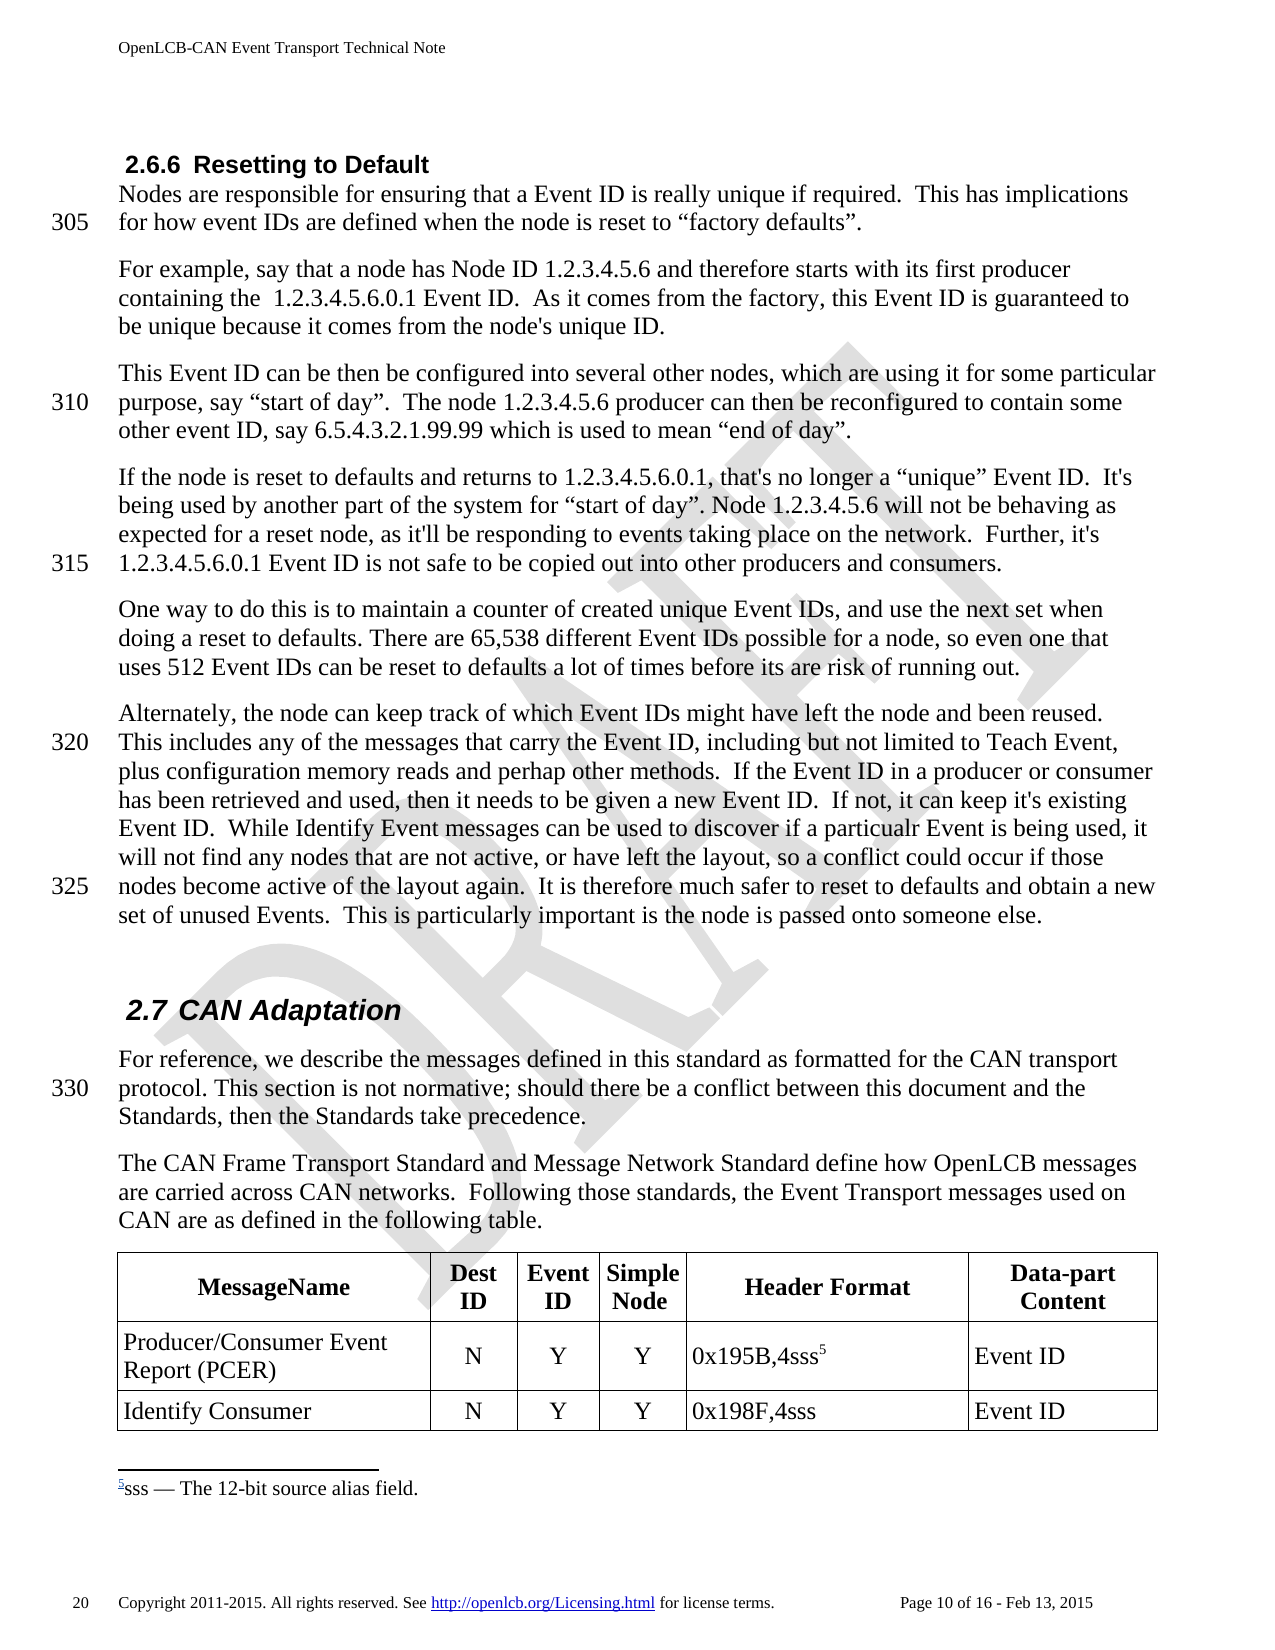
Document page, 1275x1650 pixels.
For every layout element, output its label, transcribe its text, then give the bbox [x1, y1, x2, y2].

text The CAN Frame Transport Standard and Message Network Standard define how OpenLCB messages are carried across CAN networks. Following those standards, the Event Transport messages used on CAN are as defined in the following table. [506, 1148, 1157, 1234]
subtitle CAN Adaptation [390, 993, 489, 1026]
table_cell 0x195B,4sss [687, 1322, 968, 1390]
text For example, say that a node has Node ID 1.2.3.4.5.6 and therefore starts with its first producer containing the 1.2.3.4.5.6.0.1 Event ID. As it comes from the factory, this Event ID is guaranteed to be unique because it comes from the node's unique ID. [118, 254, 1157, 340]
text One way to do this is to maintain a counter of created unique Event IDs, and use the next set when doing a reset to defaults. There are 65,538 different Event IDs possible for a node, so even one that uses 512 Event IDs can be reset to defaults a lot of times before its are risk of running out. [998, 594, 1157, 681]
table_header Header Format [687, 1253, 968, 1321]
text For reference, we describe the messages defined in this standard as formatted for the CAN transport protocol. This section is not normative; should there be a conflict between this document and the Standards, then the Standards take precedence. [550, 1044, 1157, 1130]
table_cell Y [600, 1322, 686, 1390]
table_cell Y [518, 1391, 599, 1430]
text For reference, we describe the messages defined in this standard as formatted for the CAN transport protocol. This section is not normative; should there be a conflict between this document and the Standards, then the Standards take precedence. [444, 1044, 584, 1130]
text For reference, we describe the messages defined in this standard as formatted for the CAN transport protocol. This section is not normative; should there be a conflict between this document and the Standards, then the Standards take precedence. [240, 1044, 472, 1130]
table_cell 0x198F,4sss [687, 1391, 968, 1430]
table_cell N [431, 1391, 517, 1430]
table_cell N [431, 1322, 517, 1390]
text One way to do this is to maintain a counter of created unique Event IDs, and use the next set when doing a reset to defaults. There are 65,538 different Event IDs possible for a node, so even one that uses 512 Event IDs can be reset to defaults a lot of times before its are risk of running out. [799, 594, 1033, 681]
table_cell Identify Consumer [118, 1391, 430, 1430]
table_cell Event ID [969, 1391, 1157, 1430]
text The CAN Frame Transport Standard and Message Network Standard define how OpenLCB messages are carried across CAN networks. Following those standards, the Event Transport messages used on CAN are as defined in the following table. [344, 1148, 494, 1234]
text The CAN Frame Transport Standard and Message Network Standard define how OpenLCB messages are carried across CAN networks. Following those standards, the Event Transport messages used on CAN are as defined in the following table. [118, 1148, 387, 1234]
text Alternately, the node can keep track of which Event IDs might have left the node and been reused. This includes any of the messages that carry the Event ID, including but not limited to Teach Event, plus configuration memory reads and perhap other methods. If the Event ID in a producer or consumer has been retrieved and used, then it needs to be given a new Event ID. If not, it can keep it's existing Event ID. While Identify Event messages can be used to discover if a particualr Event is being used, it will not find any nodes that are not active, or have left the layout, so a conflict could occur if those nodes become active of the layout again. It is therefore much safer to reset to defaults and obtain a new set of unused Events. This is particularly important is the node is passed onto someone else. [553, 710, 701, 854]
table_header Simple Node [600, 1253, 686, 1321]
text If the node is reset to defaults and returns to 1.2.3.4.5.6.0.1, that's no longer a “unique” Event ID. It's being used by another part of the system for “start of day”. Node 1.2.3.4.5.6 will not be behaving as expected for a reset node, as it'll be responding to events taking place on the network. Further, it's 1.2.3.4.5.6.0.1 Event ID is not safe to be copied out into other producers and consumers. [118, 462, 728, 577]
text If the node is reset to defaults and returns to 1.2.3.4.5.6.0.1, that's no longer a “unique” Event ID. It's being used by another part of the system for “start of day”. Node 1.2.3.4.5.6 will not be behaving as expected for a reset node, as it'll be responding to events taking place on the network. Further, it's 1.2.3.4.5.6.0.1 Event ID is not safe to be copied out into other producers and consumers. [665, 462, 938, 577]
text For reference, we describe the messages defined in this standard as formatted for the CAN transport protocol. This section is not normative; should there be a conflict between this document and the Standards, then the Standards take precedence. [118, 1044, 283, 1130]
text Alternately, the node can keep track of which Event IDs might have left the node and been reused. This includes any of the messages that carry the Event ID, including but not limited to Teach Event, plus configuration memory reads and perhap other methods. If the Event ID in a producer or consumer has been retrieved and used, then it needs to be given a new Event ID. If not, it can keep it's existing Event ID. While Identify Event messages can be used to discover if a particualr Event is being used, it will not find any nodes that are not active, or have left the layout, so a conflict could occur if those nodes become active of the layout again. It is therefore much safer to reset to defaults and obtain a new set of unused Events. This is particularly important is the node is passed onto someone else. [594, 698, 1157, 928]
table_header Event ID [518, 1253, 599, 1321]
table_cell Producer/Consumer Event Report (PCER) [118, 1322, 430, 1390]
text One way to do this is to maintain a counter of created unique Event IDs, and use the next set when doing a reset to defaults. There are 65,538 different Event IDs possible for a node, so even one that uses 512 Event IDs can be reset to defaults a lot of times before its are risk of running out. [118, 594, 741, 681]
text One way to do this is to maintain a counter of created unique Event IDs, and use the next set when doing a reset to defaults. There are 65,538 different Event IDs possible for a node, so even one that uses 512 Event IDs can be reset to defaults a lot of times before its are risk of running out. [697, 594, 818, 674]
subtitle CAN Adaptation [216, 993, 377, 1026]
text This Event ID can be then be configured into several other nodes, which are using it for some particular purpose, say “start of day”. The node 1.2.3.4.5.6 producer can then be reconfigured to contain some other event ID, say 6.5.4.3.2.1.99.99 which is used to mean “end of day”. [815, 358, 1157, 444]
table_cell Y [518, 1322, 599, 1390]
table_cell Event ID [969, 1322, 1157, 1390]
table_header Data-part Content [969, 1253, 1157, 1321]
text If the node is reset to defaults and returns to 1.2.3.4.5.6.0.1, that's no longer a “unique” Event ID. It's being used by another part of the system for “start of day”. Node 1.2.3.4.5.6 will not be behaving as expected for a reset node, as it'll be responding to events taking place on the network. Further, it's 1.2.3.4.5.6.0.1 Event ID is not safe to be copied out into other producers and consumers. [866, 462, 1157, 577]
table_cell Y [600, 1391, 686, 1430]
text This Event ID can be then be configured into several other nodes, which are using it for some particular purpose, say “start of day”. The node 1.2.3.4.5.6 producer can then be reconfigured to contain some other event ID, say 6.5.4.3.2.1.99.99 which is used to mean “end of day”. [118, 358, 830, 444]
subtitle CAN Adaptation [641, 993, 1157, 1026]
text Nodes are responsible for ensuring that a Event ID is really unique if required. This has implications for how event IDs are defined when the node is reset to “factory defaults”. [118, 179, 1157, 236]
subtitle CAN Adaptation [118, 993, 194, 1026]
table_header MessageName [118, 1253, 430, 1321]
subtitle Resetting to Default [118, 150, 1157, 179]
subtitle CAN Adaptation [502, 993, 633, 1026]
table_header Dest ID [431, 1253, 517, 1321]
text Alternately, the node can keep track of which Event IDs might have left the node and been reused. This includes any of the messages that carry the Event ID, including but not limited to Teach Event, plus configuration memory reads and perhap other methods. If the Event ID in a producer or consumer has been retrieved and used, then it needs to be given a new Event ID. If not, it can keep it's existing Event ID. While Identify Event messages can be used to discover if a particualr Event is being used, it will not find any nodes that are not active, or have left the layout, so a conflict could occur if those nodes become active of the layout again. It is therefore much safer to reset to defaults and obtain a new set of unused Events. This is particularly important is the node is passed onto someone else. [118, 698, 683, 928]
